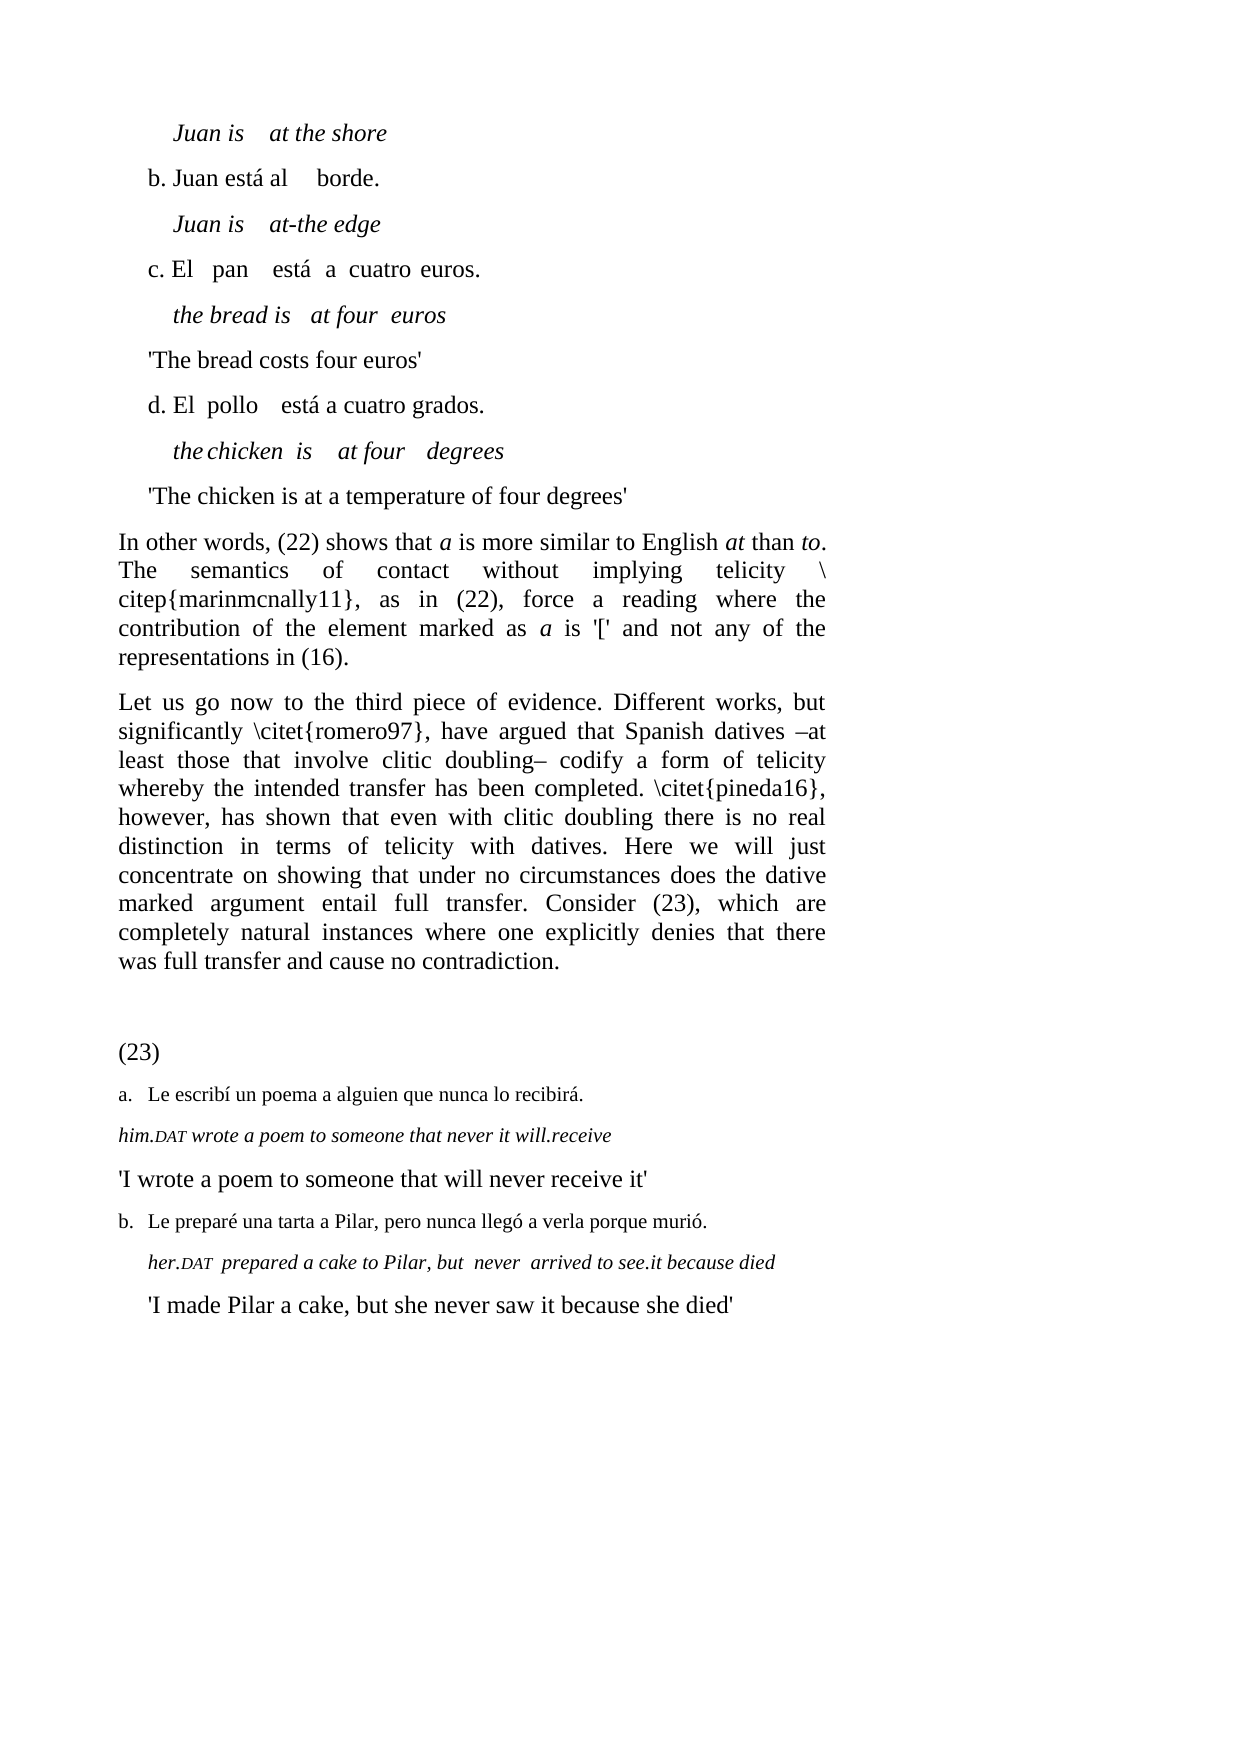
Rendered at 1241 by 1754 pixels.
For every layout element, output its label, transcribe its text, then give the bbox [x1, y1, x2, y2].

text a. Le escribí un poema a alguien que nunca lo recibirá. [118, 1082, 827, 1106]
text (23) [118, 1037, 827, 1066]
text the bread is at four euros [118, 300, 827, 328]
text Juan is at-the edge [118, 209, 827, 238]
text b. Le preparé una tarta a Pilar, pero nunca llegó a verla porque murió. [118, 1209, 827, 1233]
text her.dat prepared a cake to Pilar, but never arrived to see.it because died [118, 1250, 827, 1274]
text 'I wrote a poem to someone that will never receive it' [118, 1164, 827, 1192]
text Juan is at the shore [118, 118, 827, 147]
text him.dat wrote a poem to someone that never it will.receive [118, 1123, 827, 1147]
text b. Juan está al borde. [118, 163, 827, 192]
text the chicken is at four degrees [118, 436, 827, 465]
text 'The bread costs four euros' [118, 345, 827, 374]
text 'I made Pilar a cake, but she never saw it because she died' [118, 1291, 827, 1319]
text c. El pan está a cuatro euros. [118, 254, 827, 283]
text 'The chicken is at a temperature of four degrees' [118, 481, 827, 510]
text d. El pollo está a cuatro grados. [118, 391, 827, 419]
text In other words, (22) shows that a is more similar to English at than to. The semantics of contact without implying telicity \citep{marinmcnally11}, as in (22), force a reading where the contribution of the element marked as a is '[' and not any of the representations in (16). [118, 527, 827, 671]
text Let us go now to the third piece of evidence. Different works, but significantly \citet{romero97}, have argued that Spanish datives –at least those that involve clitic doubling– codify a form of telicity whereby the intended transfer has been completed. \citet{pineda16}, however, has shown that even with clitic doubling there is no real distinction in terms of telicity with datives. Here we will just concentrate on showing that under no circumstances does the dative marked argument entail full transfer. Consider (23), which are completely natural instances where one explicitly denies that there was full transfer and cause no contradiction. [118, 687, 827, 975]
